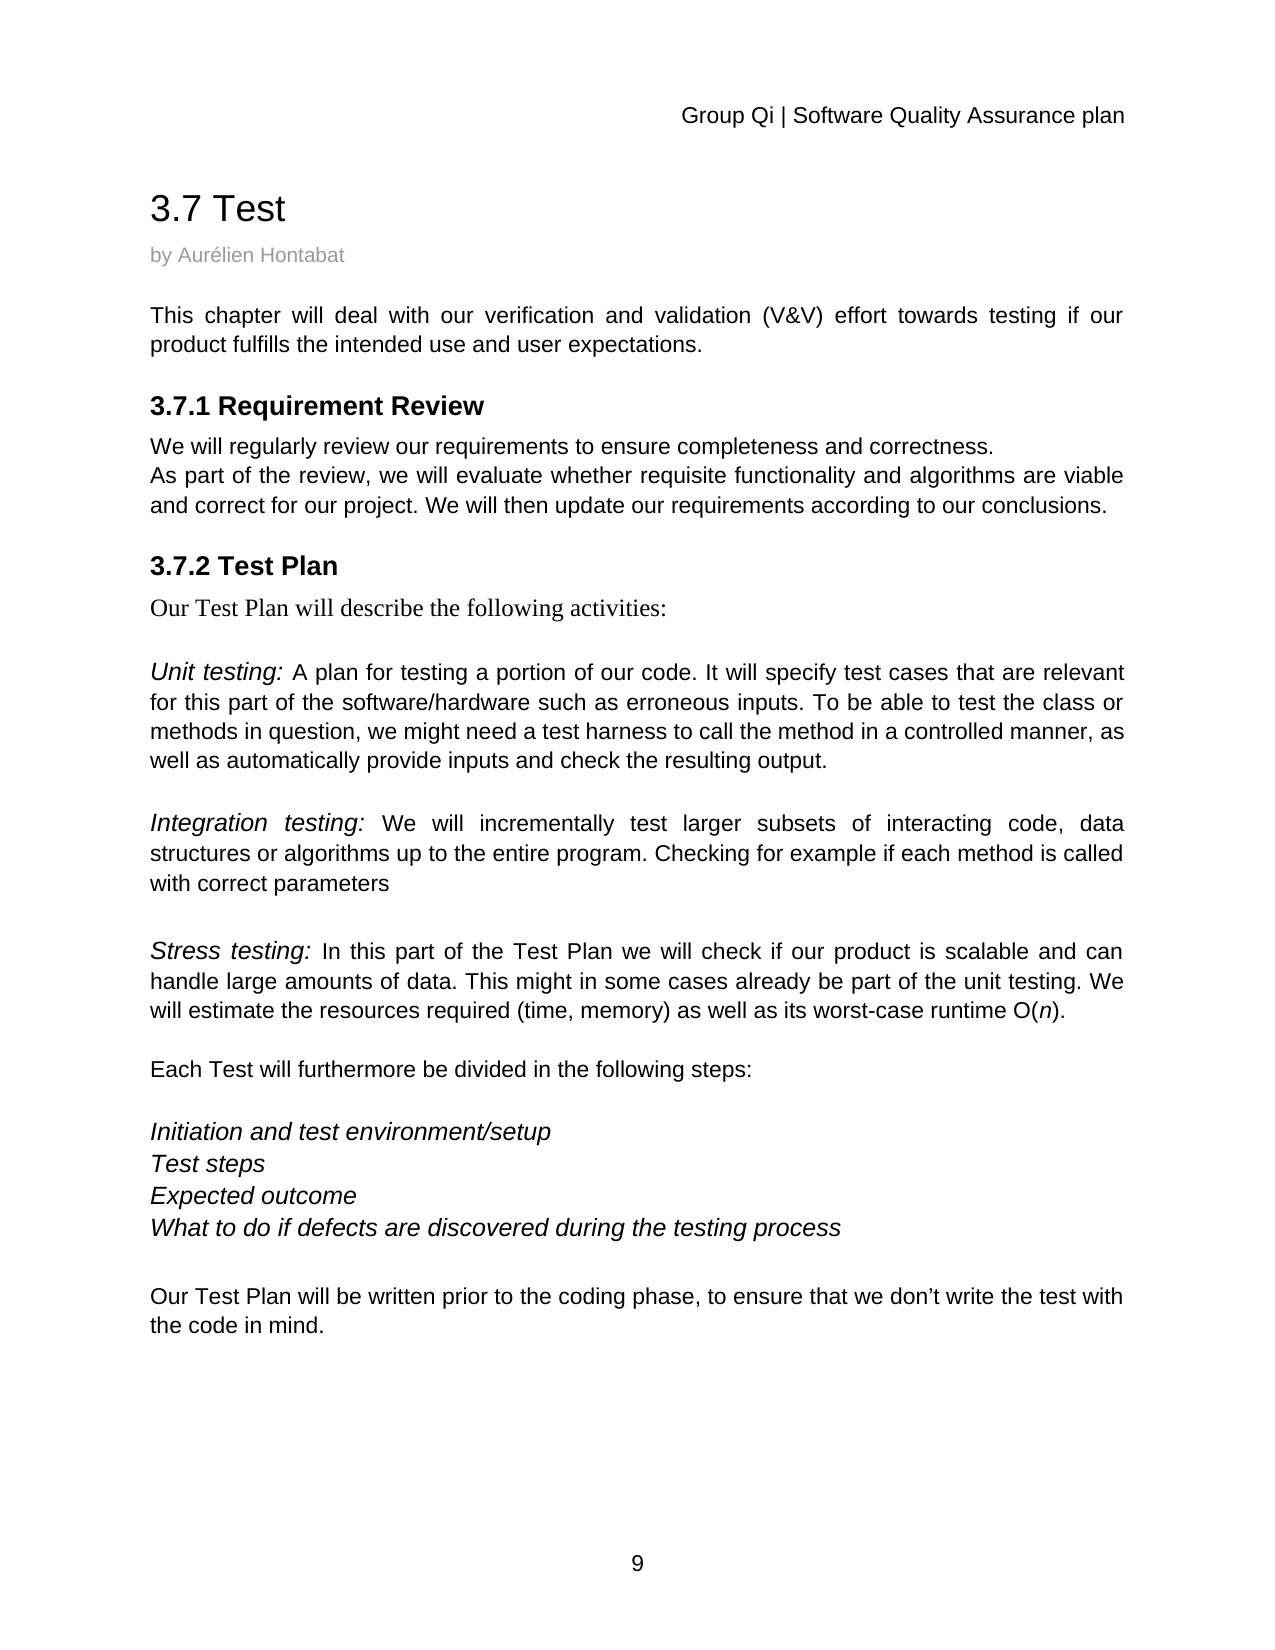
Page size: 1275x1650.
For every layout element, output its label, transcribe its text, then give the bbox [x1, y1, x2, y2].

text Stress testing: In this part of the Test Plan we will check if our product is scalable and can handle large amounts of data. This might in some cases already be part of the unit testing. We will estimate the resources required (time, memory) as well as its worst-case runtime O(n). [150, 937, 1125, 1023]
text Test steps [150, 1150, 1125, 1178]
text Our Test Plan will describe the following activities: [150, 594, 1125, 622]
text Unit testing: A plan for testing a portion of our code. It will specify test cases that are relevant for this part of the software/hardware such as erroneous inputs. To be able to test the class or methods in question, we might need a test harness to call the method in a controlled manner, as well as automatically provide inputs and check the resulting output. [150, 658, 1125, 774]
subtitle 3.7.2 Test Plan [150, 551, 1125, 581]
text by Aurélien Hontabat [150, 244, 1125, 267]
text As part of the review, we will evaluate whether requisite functionality and algorithms are viable and correct for our project. We will then update our requirements according to our conclusions. [150, 463, 1125, 518]
text This chapter will deal with our verification and validation (V&V) effort towards testing if our product fulfills the intended use and user expectations. [150, 303, 1125, 358]
text Expected outcome [150, 1182, 1125, 1210]
text What to do if defects are discovered during the testing process [150, 1214, 1125, 1242]
text We will regularly review our requirements to ensure completeness and correctness. [150, 434, 1125, 459]
text Our Test Plan will be written prior to the coding phase, to ensure that we don’t write the test with the code in mind. [150, 1283, 1125, 1338]
text Initiation and test environment/setup [150, 1118, 1125, 1146]
subtitle 3.7.1 Requirement Review [150, 391, 1125, 421]
subtitle 3.7 Test [150, 187, 1125, 229]
text Integration testing: We will incrementally test larger subsets of interacting code, data structures or algorithms up to the entire program. Checking for example if each method is called with correct parameters [150, 809, 1125, 896]
text Each Test will furthermore be divided in the following steps: [150, 1057, 1125, 1082]
